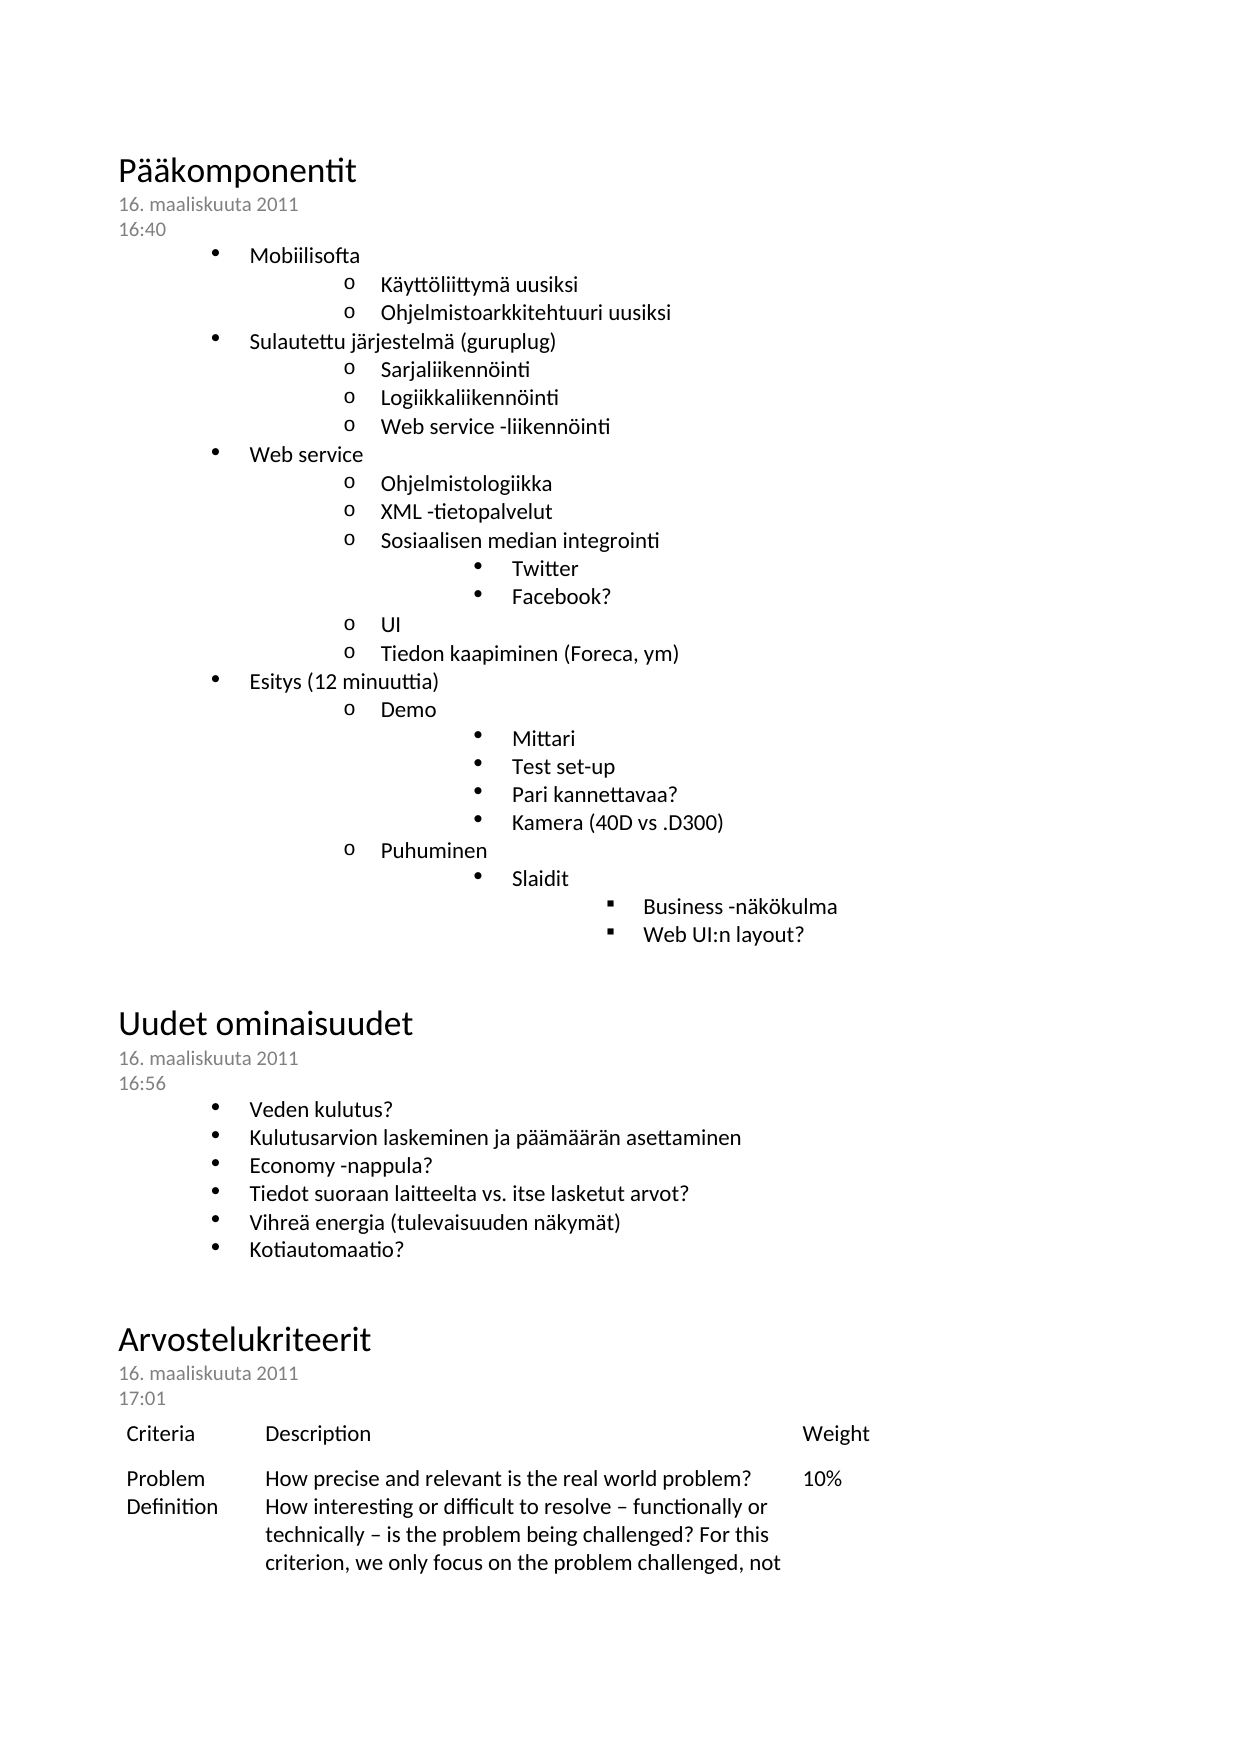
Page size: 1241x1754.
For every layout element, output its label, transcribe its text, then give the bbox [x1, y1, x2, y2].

table_header Description [257, 1411, 794, 1455]
list Sarjaliikennöinti [343, 355, 1122, 383]
list Ohjelmistologiikka [343, 468, 1122, 497]
text 16. maaliskuuta 2011 [118, 1045, 1122, 1070]
list Logiikkaliikennöinti [343, 383, 1122, 412]
table_header Criteria [118, 1411, 257, 1455]
list Slaidit [474, 864, 1122, 892]
list Kamera (40D vs .D300) [474, 808, 1122, 836]
text Arvostelukriteerit [118, 1317, 1122, 1360]
list Vihreä energia (tulevaisuuden näkymät) [212, 1208, 1122, 1236]
list UI [343, 610, 1122, 639]
list Veden kulutus? [212, 1096, 1122, 1123]
list Twitter [474, 554, 1122, 582]
list Economy -nappula? [212, 1152, 1122, 1179]
list Ohjelmistoarkkitehtuuri uusiksi [343, 298, 1122, 327]
list Test set-up [474, 752, 1122, 780]
text Pääkomponentit [118, 148, 1122, 191]
text 16:40 [118, 216, 1122, 242]
list Facebook? [474, 582, 1122, 610]
list Business -näkökulma [606, 892, 1122, 920]
list Demo [343, 695, 1122, 724]
list Mobiilisofta [212, 242, 1122, 270]
list Web service [212, 440, 1122, 468]
list Sosiaalisen median integrointi [343, 526, 1122, 554]
list Kotiautomaatio? [212, 1236, 1122, 1264]
list Sulautettu järjestelmä (guruplug) [212, 327, 1122, 355]
list Tiedon kaapiminen (Foreca, ym) [343, 639, 1122, 667]
list Mittari [474, 724, 1122, 752]
list Web service -liikennöinti [343, 412, 1122, 440]
text Uudet ominaisuudet [118, 1001, 1122, 1045]
list XML -tietopalvelut [343, 497, 1122, 526]
list Pari kannettavaa? [474, 780, 1122, 808]
list Esitys (12 minuuttia) [212, 667, 1122, 695]
list Web UI:n layout? [606, 920, 1122, 948]
text 16:56 [118, 1070, 1122, 1096]
list Kulutusarvion laskeminen ja päämäärän asettaminen [212, 1123, 1122, 1152]
text 16. maaliskuuta 2011 [118, 191, 1122, 216]
list Tiedot suoraan laitteelta vs. itse lasketut arvot? [212, 1179, 1122, 1208]
list Käyttöliittymä uusiksi [343, 270, 1122, 298]
list Puhuminen [343, 836, 1122, 864]
table_cell How precise and relevant is the real world problem? How interesting or difficult to resolve – functionally or technically – is the problem being challenged? For this criterion, we only focus on the problem challenged, not [257, 1455, 794, 1584]
table_header Weight [794, 1411, 901, 1455]
text 16. maaliskuuta 2011 [118, 1360, 1122, 1385]
table_cell Problem Definition [118, 1455, 257, 1584]
table_cell 10% [794, 1455, 901, 1584]
text 17:01 [118, 1385, 1122, 1411]
